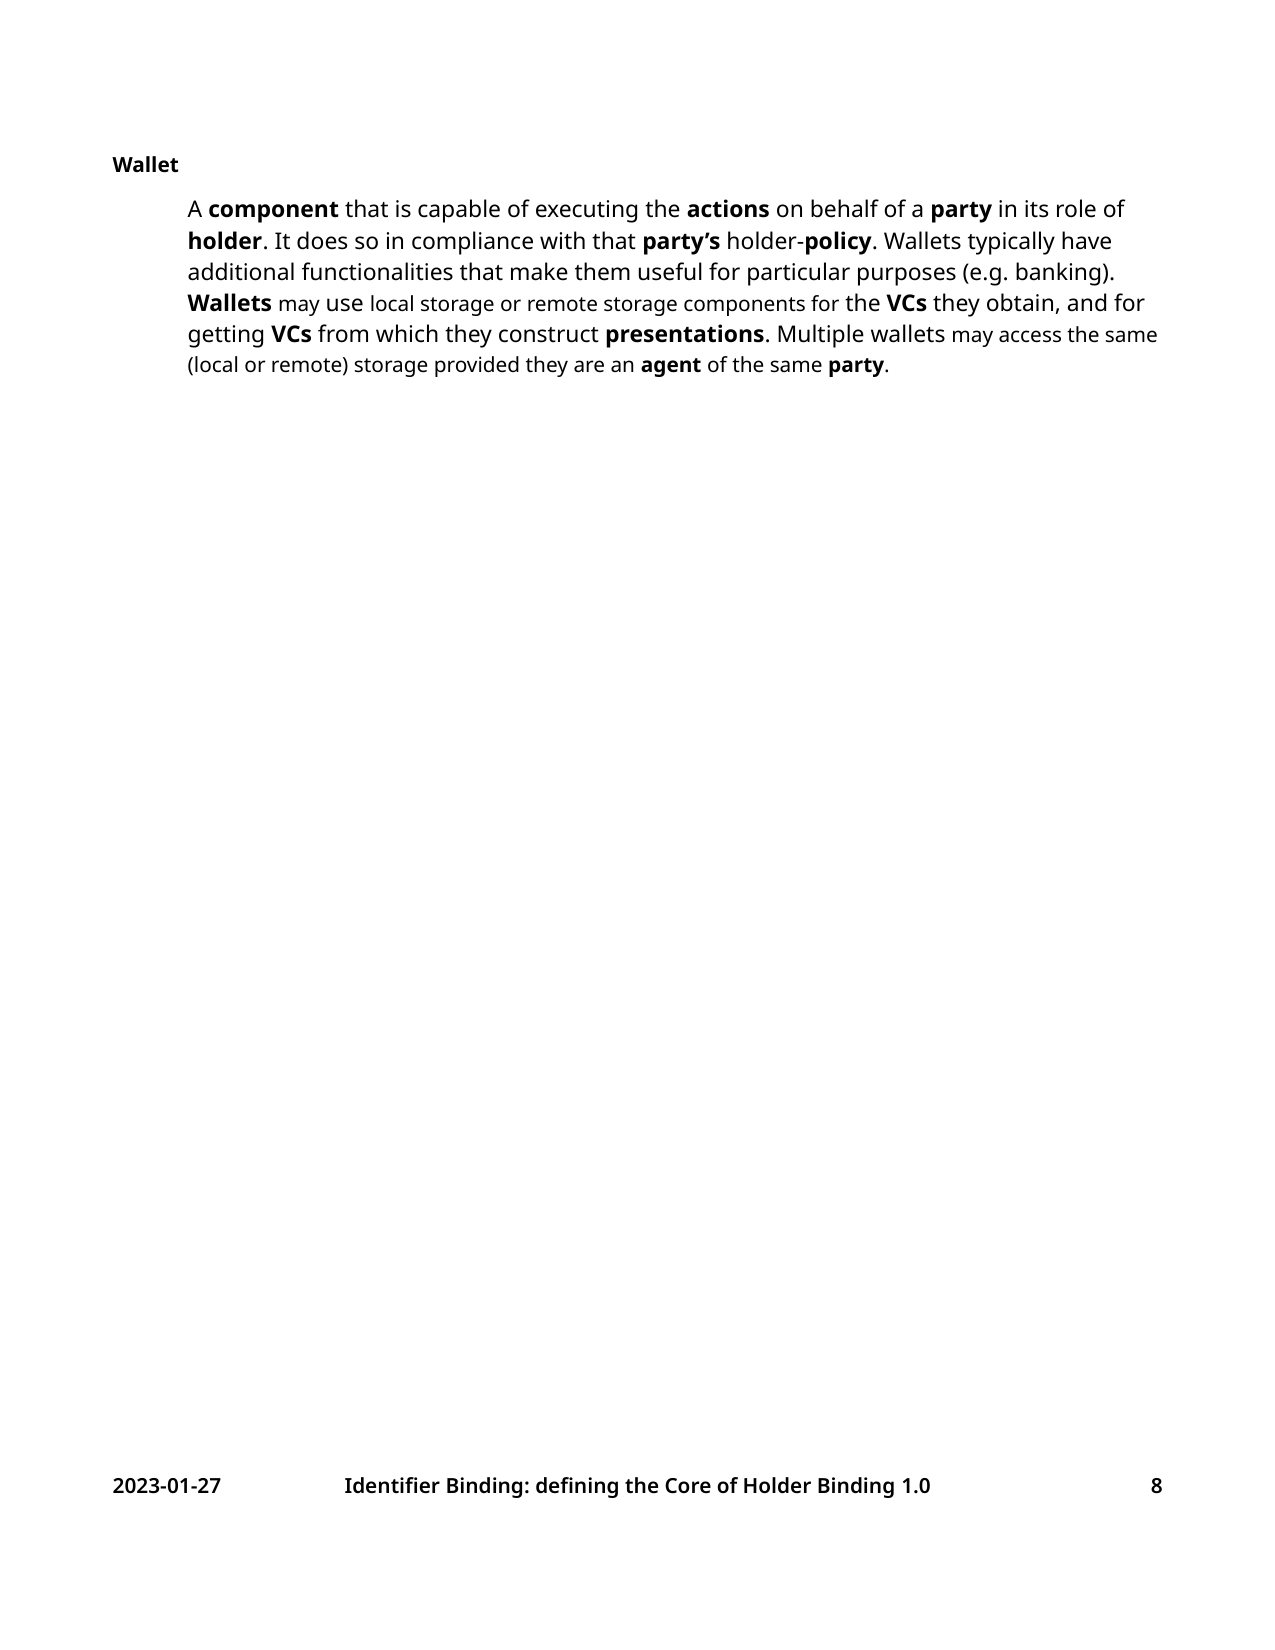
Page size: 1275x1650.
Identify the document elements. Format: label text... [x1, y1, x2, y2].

text A component that is capable of executing the actions on behalf of a party in its role of holder. It does so in compliance with that party’s holder-policy. Wallets typically have additional functionalities that make them useful for particular purposes (e.g. banking). Wallets may use local storage or remote storage components for the VCs they obtain, and for getting VCs from which they construct presentations. Multiple wallets may access the same (local or remote) storage provided they are an agent of the same party. [187, 193, 1162, 378]
text Wallet [112, 150, 1162, 178]
